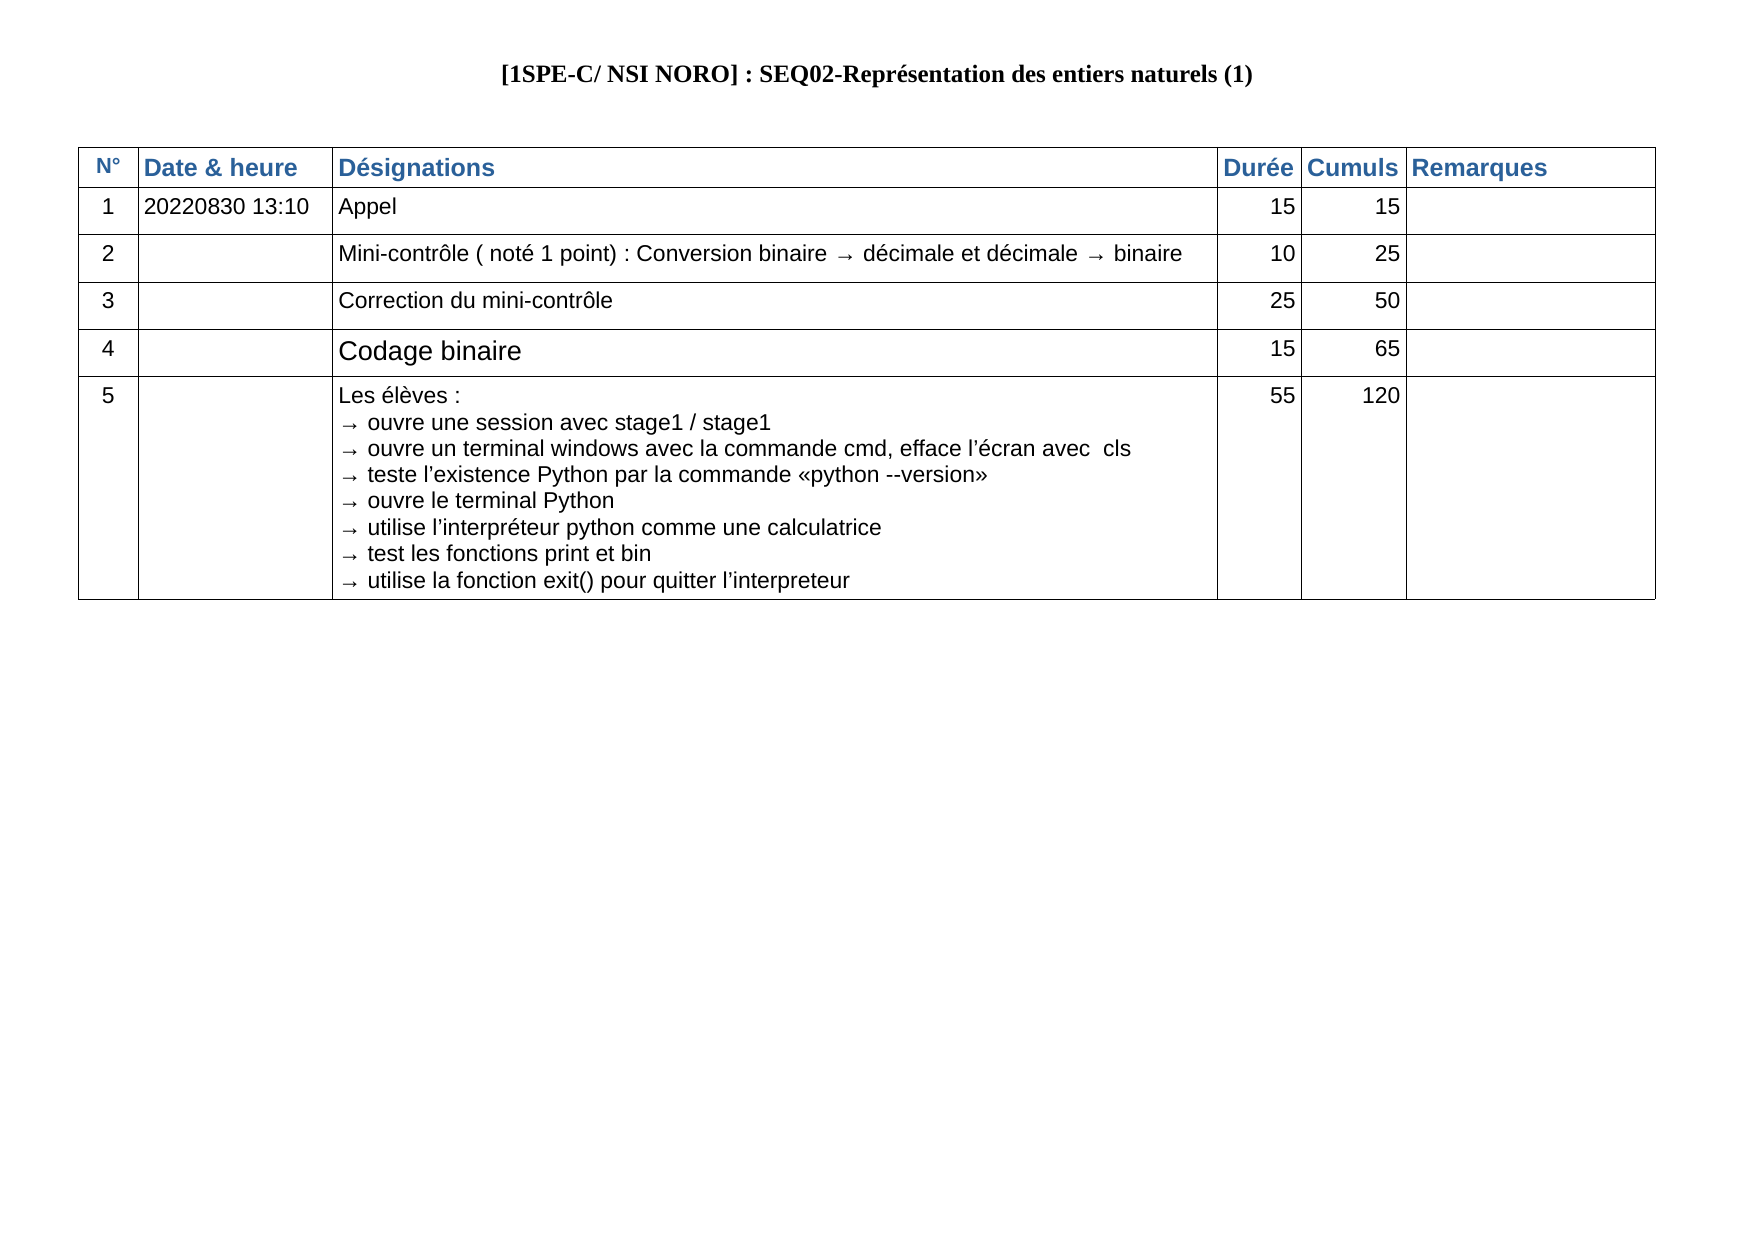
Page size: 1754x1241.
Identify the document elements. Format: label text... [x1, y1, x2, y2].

table_cell 20220830 13:10 [139, 188, 332, 234]
table_cell Codage binaire [333, 330, 1217, 376]
table_cell 5 [79, 377, 138, 599]
table_cell [139, 330, 332, 376]
table_header Durée [1218, 148, 1301, 187]
table_cell Mini-contrôle ( noté 1 point) : Conversion binaire → décimale et décimale → binaire [333, 235, 1217, 282]
table_cell 65 [1302, 330, 1406, 376]
table_cell [139, 377, 332, 599]
table_cell 4 [79, 330, 138, 376]
table_header N° [79, 148, 138, 187]
table_cell Les élèves : → ouvre une session avec stage1 / stage1 → ouvre un terminal windows avec la commande cmd, efface l’écran avec cls → teste l’existence Python par la commande «python --version» → ouvre le terminal Python → utilise l’interpréteur python comme une calculatrice → test les fonctions print et bin → utilise la fonction exit() pour quitter l’interpreteur [333, 377, 1217, 599]
table_cell [1407, 235, 1655, 282]
table_cell Correction du mini-contrôle [333, 283, 1217, 329]
table_cell Appel [333, 188, 1217, 234]
table_header Désignations [333, 148, 1217, 187]
table_cell [1407, 188, 1655, 234]
table_cell [139, 235, 332, 282]
table_cell 120 [1302, 377, 1406, 599]
table_cell 1 [79, 188, 138, 234]
table_cell [139, 283, 332, 329]
table_cell 10 [1218, 235, 1301, 282]
table_cell [1407, 330, 1655, 376]
table_header Cumuls [1302, 148, 1406, 187]
table_cell 15 [1302, 188, 1406, 234]
table_cell 3 [79, 283, 138, 329]
table_cell 2 [79, 235, 138, 282]
table_cell 55 [1218, 377, 1301, 599]
table_header Date & heure [139, 148, 332, 187]
table_cell 15 [1218, 188, 1301, 234]
table_cell 25 [1302, 235, 1406, 282]
table_cell 50 [1302, 283, 1406, 329]
table_header Remarques [1407, 148, 1655, 187]
table_cell 25 [1218, 283, 1301, 329]
table_cell 15 [1218, 330, 1301, 376]
table_cell [1407, 283, 1655, 329]
table_cell [1407, 377, 1655, 599]
